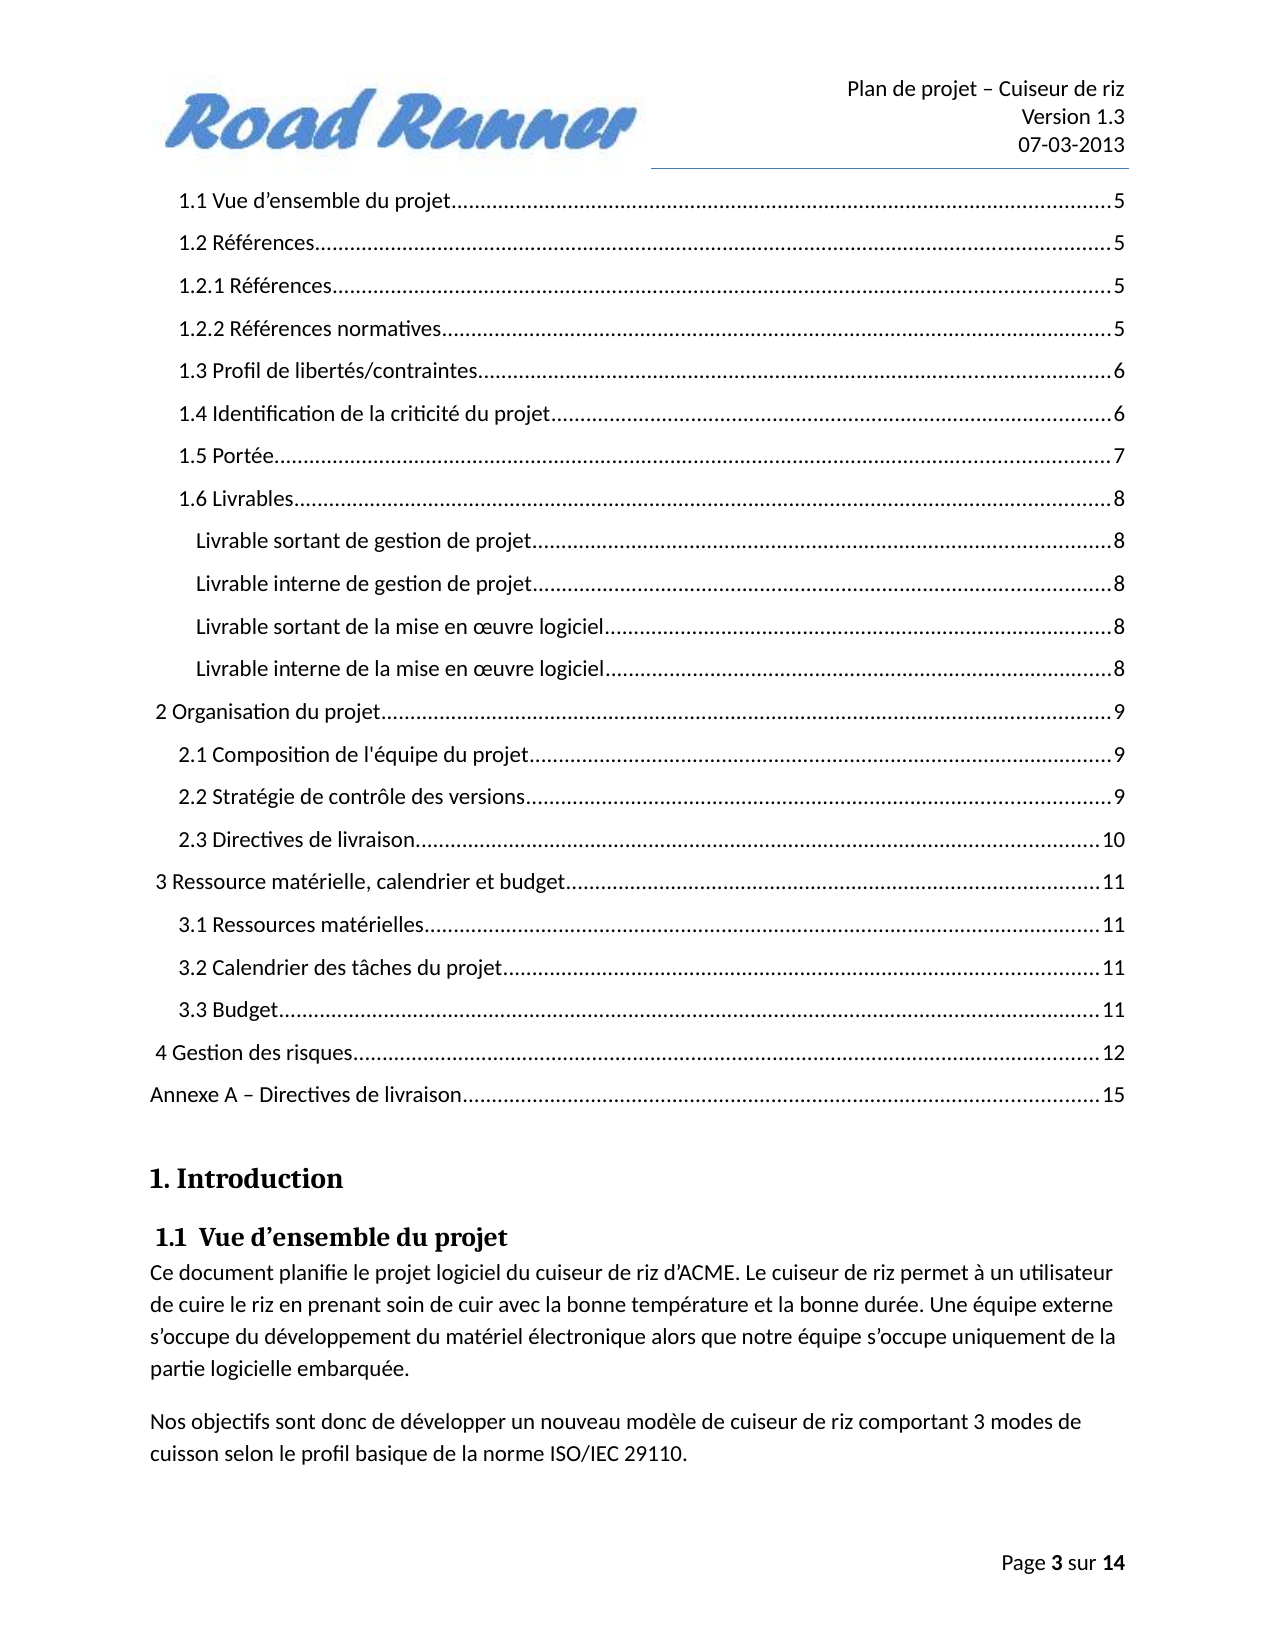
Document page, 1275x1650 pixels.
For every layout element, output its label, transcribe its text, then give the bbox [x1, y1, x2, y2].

text 1.2 Références 5 [173, 228, 1125, 256]
text 1.5 Portée 7 [173, 441, 1125, 469]
text 3.3 Budget 11 [173, 995, 1125, 1023]
text 1.4 Identification de la criticité du projet 6 [173, 399, 1125, 427]
subtitle Introduction [150, 1163, 1125, 1196]
text Ce document planifie le projet logiciel du cuiseur de riz d’ACME. Le cuiseur de riz permet à un utilisateur de cuire le riz en prenant soin de cuir avec la bonne température et la bonne durée. Une équipe externe s’occupe du développement du matériel électronique alors que notre équipe s’occupe uniquement de la partie logicielle embarquée. [150, 1258, 1125, 1382]
text 2.3 Directives de livraison 10 [173, 825, 1125, 853]
text 3 Ressource matérielle, calendrier et budget 11 [150, 867, 1125, 896]
text 1.6 Livrables 8 [173, 484, 1125, 512]
text 4 Gestion des risques 12 [150, 1038, 1125, 1066]
text Livrable sortant de gestion de projet 8 [196, 527, 1125, 555]
text 2 Organisation du projet 9 [150, 697, 1125, 725]
text 1.2.1 Références 5 [173, 271, 1125, 299]
text 2.1 Composition de l'équipe du projet 9 [173, 740, 1125, 768]
text Livrable sortant de la mise en œuvre logiciel 8 [196, 612, 1125, 640]
text 3.1 Ressources matérielles 11 [173, 910, 1125, 938]
text 1.1 Vue d’ensemble du projet 5 [173, 186, 1125, 214]
text 1.2.2 Références normatives 5 [173, 314, 1125, 342]
text Nos objectifs sont donc de développer un nouveau modèle de cuiseur de riz comportant 3 modes de cuisson selon le profil basique de la norme ISO/IEC 29110. [150, 1407, 1125, 1468]
text 2.2 Stratégie de contrôle des versions 9 [173, 782, 1125, 810]
text Annexe A – Directives de livraison 15 [150, 1081, 1125, 1108]
subtitle Vue d’ensemble du projet [150, 1222, 1125, 1253]
text 3.2 Calendrier des tâches du projet 11 [173, 953, 1125, 981]
text 1.3 Profil de libertés/contraintes 6 [173, 356, 1125, 384]
text Livrable interne de gestion de projet 8 [196, 569, 1125, 597]
picture [150, 73, 651, 173]
text Livrable interne de la mise en œuvre logiciel 8 [196, 654, 1125, 682]
